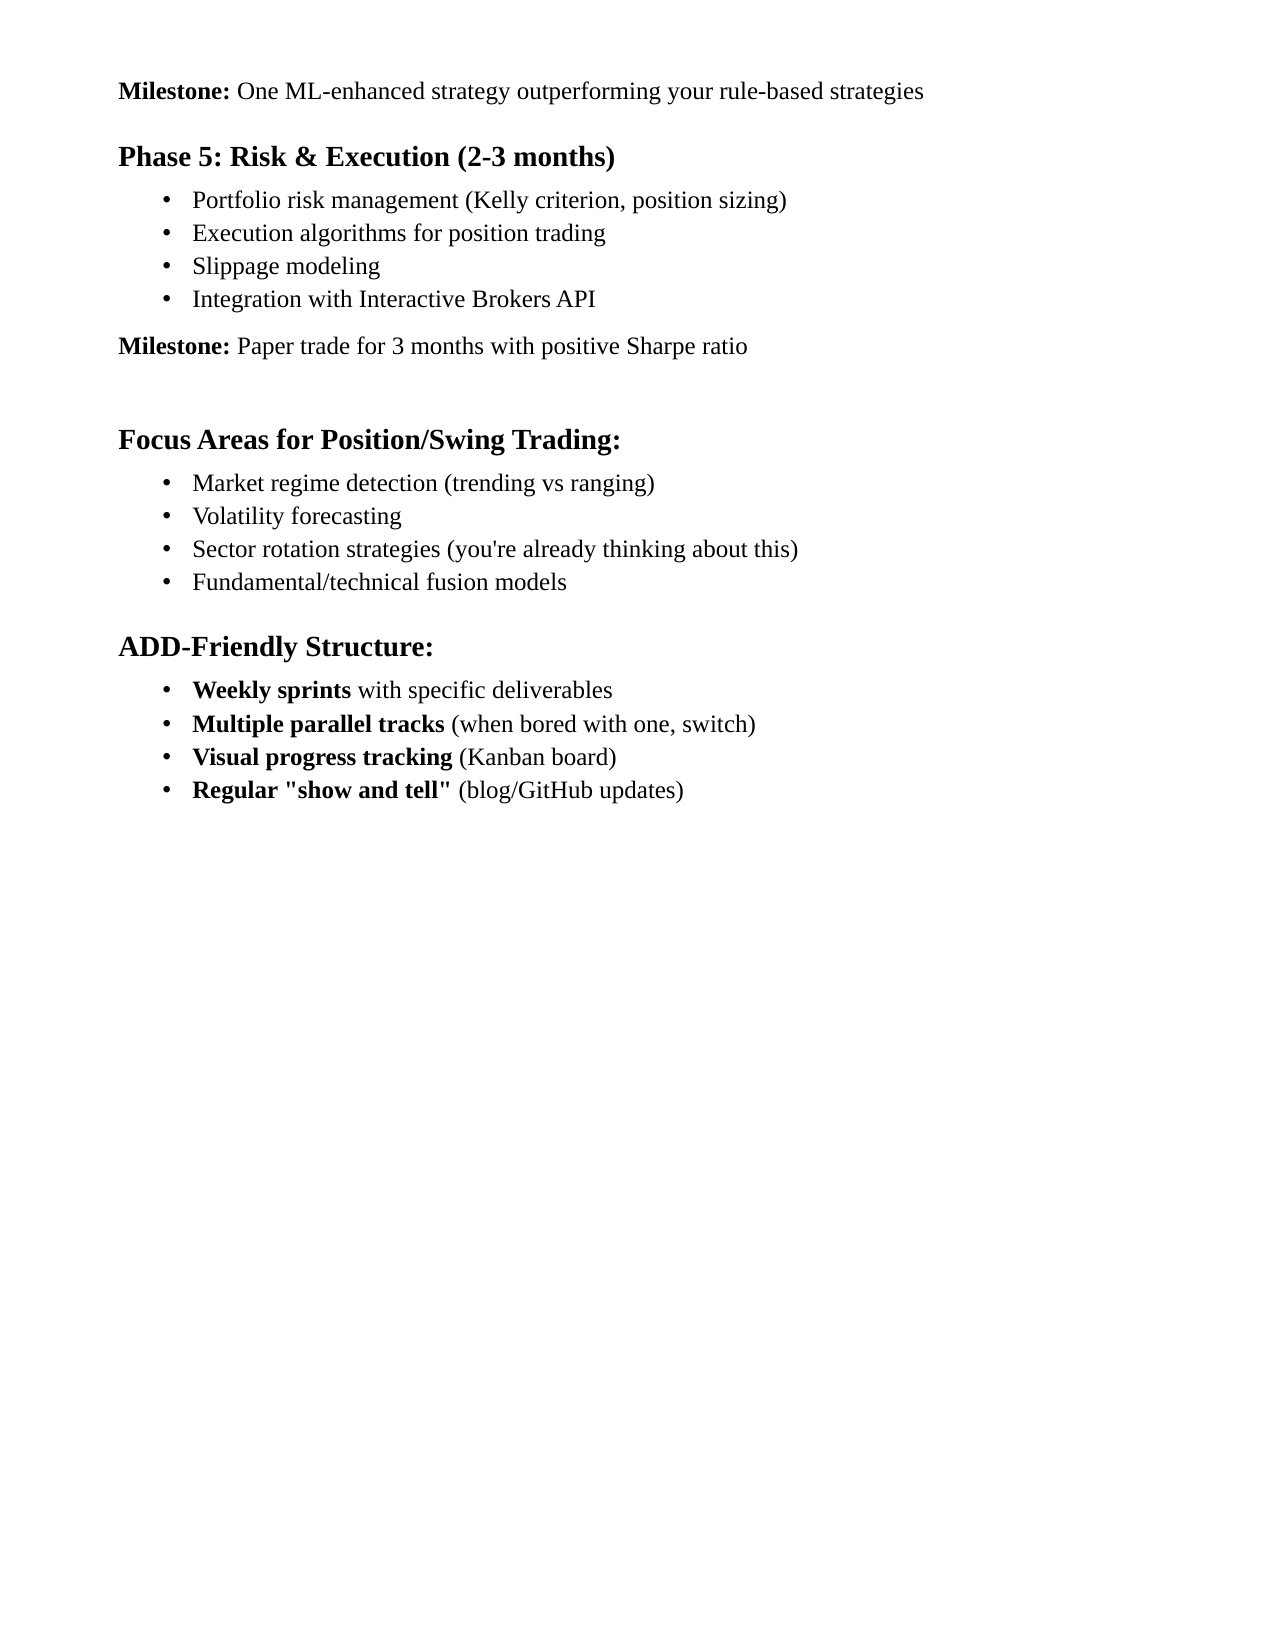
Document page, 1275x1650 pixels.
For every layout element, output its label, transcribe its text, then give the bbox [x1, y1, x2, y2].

subtitle ADD-Friendly Structure: [118, 629, 1157, 663]
text Milestone: Paper trade for 3 months with positive Sharpe ratio [118, 331, 1157, 360]
text Milestone: One ML-enhanced strategy outperforming your rule-based strategies [118, 76, 1157, 105]
list Regular "show and tell" (blog/GitHub updates) [162, 775, 1157, 803]
list Integration with Interactive Brokers API [162, 284, 1157, 312]
list Visual progress tracking (Kanban board) [162, 742, 1157, 770]
list Volatility forecasting [162, 501, 1157, 530]
list Execution algorithms for position trading [162, 218, 1157, 246]
list Slippage modeling [162, 251, 1157, 279]
list Multiple parallel tracks (when bored with one, switch) [162, 709, 1157, 737]
list Weekly sprints with specific deliverables [162, 676, 1157, 704]
list Sector rotation strategies (you're already thinking about this) [162, 534, 1157, 563]
subtitle Phase 5: Risk & Execution (2-3 months) [118, 139, 1157, 172]
subtitle Focus Areas for Position/Swing Trading: [118, 422, 1157, 456]
list Fundamental/technical fusion models [162, 567, 1157, 596]
list Portfolio risk management (Kelly criterion, position sizing) [162, 185, 1157, 213]
list Market regime detection (trending vs ranging) [162, 468, 1157, 497]
